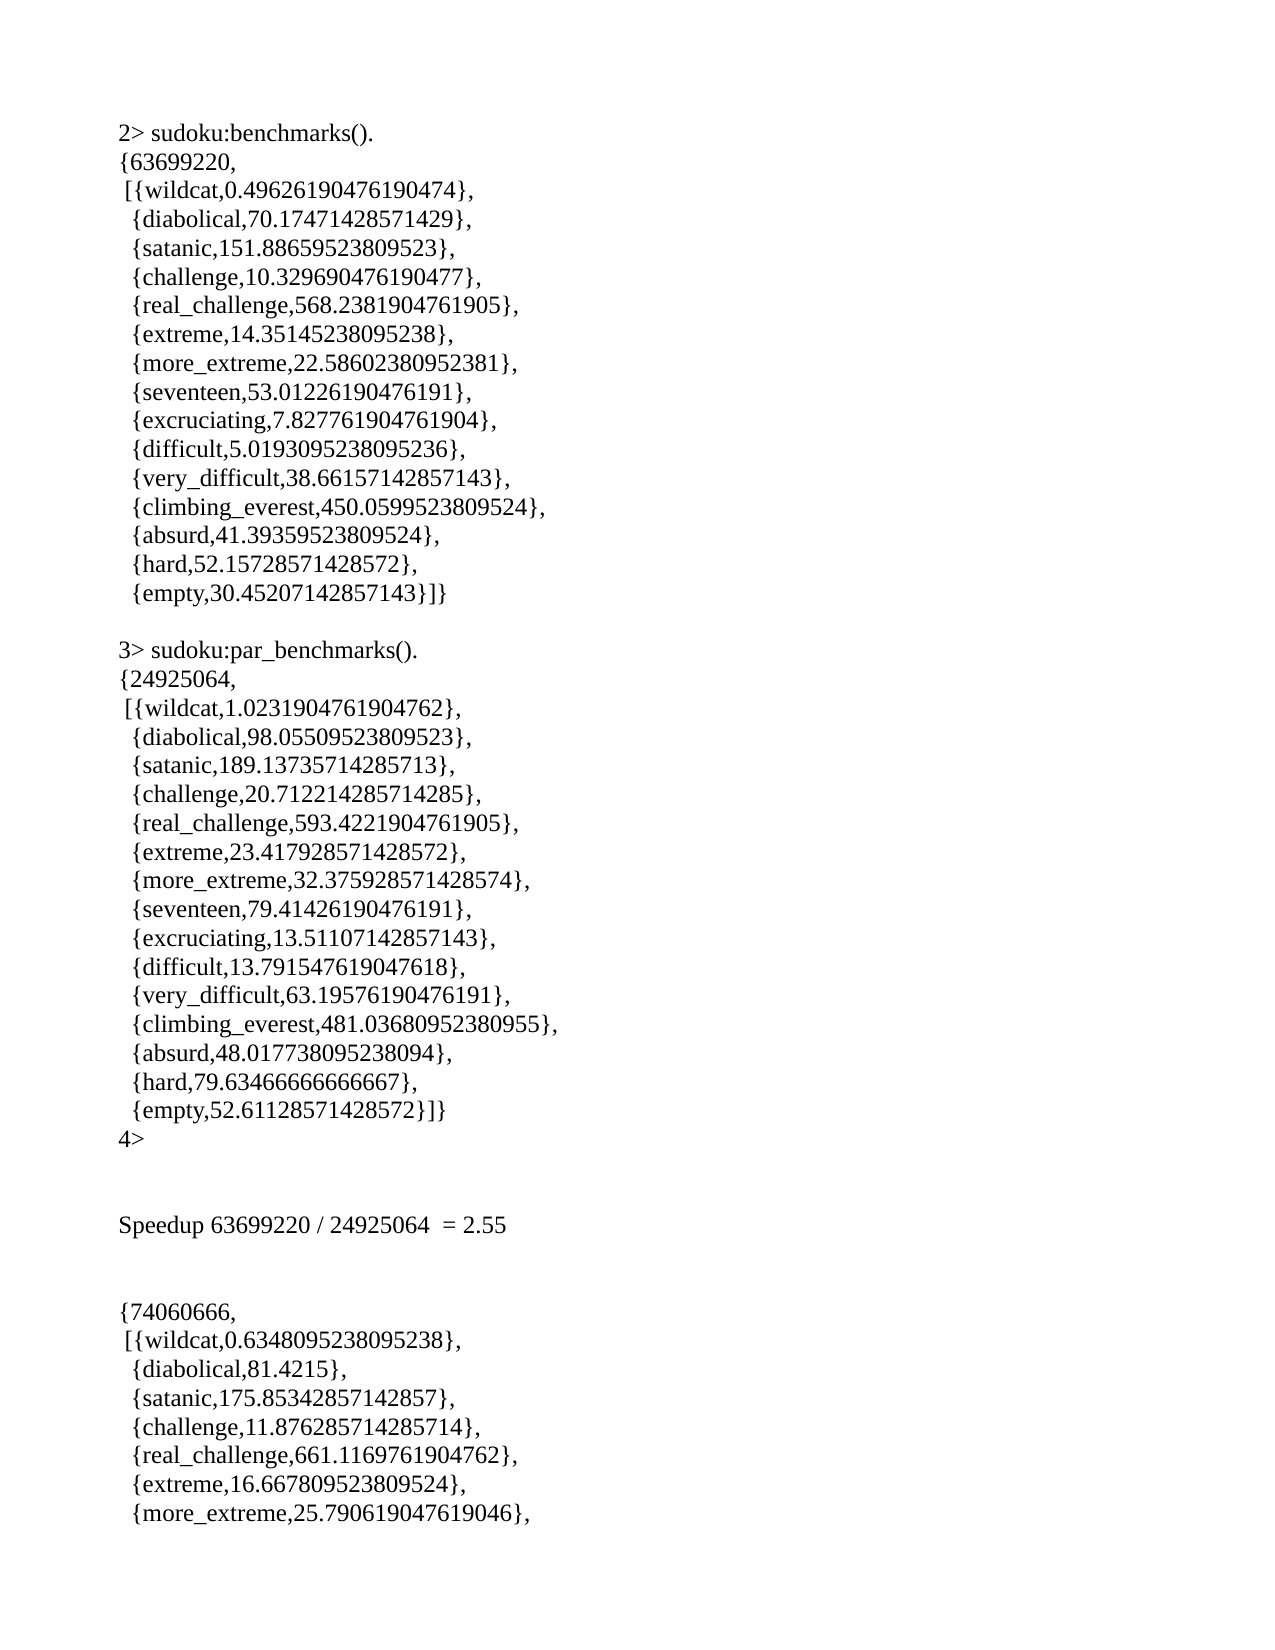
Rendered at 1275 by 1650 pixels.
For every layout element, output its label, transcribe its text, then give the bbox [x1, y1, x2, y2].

text {seventeen,79.41426190476191}, [118, 894, 1157, 923]
text Speedup 63699220 / 24925064 = 2.55 [118, 1211, 1157, 1239]
text {climbing_everest,481.03680952380955}, [118, 1009, 1157, 1038]
text {more_extreme,22.58602380952381}, [118, 348, 1157, 377]
text {seventeen,53.01226190476191}, [118, 377, 1157, 406]
text {difficult,13.791547619047618}, [118, 952, 1157, 981]
text {absurd,48.017738095238094}, [118, 1038, 1157, 1067]
text {more_extreme,25.790619047619046}, [118, 1498, 1157, 1527]
text {very_difficult,63.19576190476191}, [118, 981, 1157, 1009]
text {very_difficult,38.66157142857143}, [118, 463, 1157, 492]
text [{wildcat,0.6348095238095238}, [118, 1326, 1157, 1354]
text {climbing_everest,450.0599523809524}, [118, 492, 1157, 521]
text {extreme,14.35145238095238}, [118, 319, 1157, 348]
text 2> sudoku:benchmarks(). [118, 118, 1157, 147]
text {real_challenge,661.1169761904762}, [118, 1441, 1157, 1469]
text {diabolical,70.17471428571429}, [118, 204, 1157, 233]
text {excruciating,7.827761904761904}, [118, 406, 1157, 434]
text {diabolical,98.05509523809523}, [118, 722, 1157, 751]
text {excruciating,13.51107142857143}, [118, 923, 1157, 952]
text {diabolical,81.4215}, [118, 1354, 1157, 1383]
text {63699220, [118, 147, 1157, 176]
text {challenge,10.329690476190477}, [118, 262, 1157, 291]
text {more_extreme,32.375928571428574}, [118, 866, 1157, 894]
text {real_challenge,593.4221904761905}, [118, 808, 1157, 837]
text {difficult,5.0193095238095236}, [118, 434, 1157, 463]
text 3> sudoku:par_benchmarks(). [118, 636, 1157, 664]
text {extreme,16.667809523809524}, [118, 1469, 1157, 1498]
text {absurd,41.39359523809524}, [118, 521, 1157, 549]
text {real_challenge,568.2381904761905}, [118, 291, 1157, 319]
text [{wildcat,1.0231904761904762}, [118, 693, 1157, 722]
text {challenge,11.876285714285714}, [118, 1412, 1157, 1441]
text {extreme,23.417928571428572}, [118, 837, 1157, 866]
text {challenge,20.712214285714285}, [118, 779, 1157, 808]
text {hard,79.63466666666667}, [118, 1067, 1157, 1096]
text {empty,52.61128571428572}]} [118, 1096, 1157, 1124]
text {satanic,175.85342857142857}, [118, 1383, 1157, 1412]
text {hard,52.15728571428572}, [118, 549, 1157, 578]
text {satanic,151.88659523809523}, [118, 233, 1157, 262]
text [{wildcat,0.49626190476190474}, [118, 176, 1157, 204]
text {empty,30.45207142857143}]} [118, 578, 1157, 607]
text {24925064, [118, 664, 1157, 693]
text 4> [118, 1124, 1157, 1153]
text {74060666, [118, 1297, 1157, 1326]
text {satanic,189.13735714285713}, [118, 751, 1157, 779]
